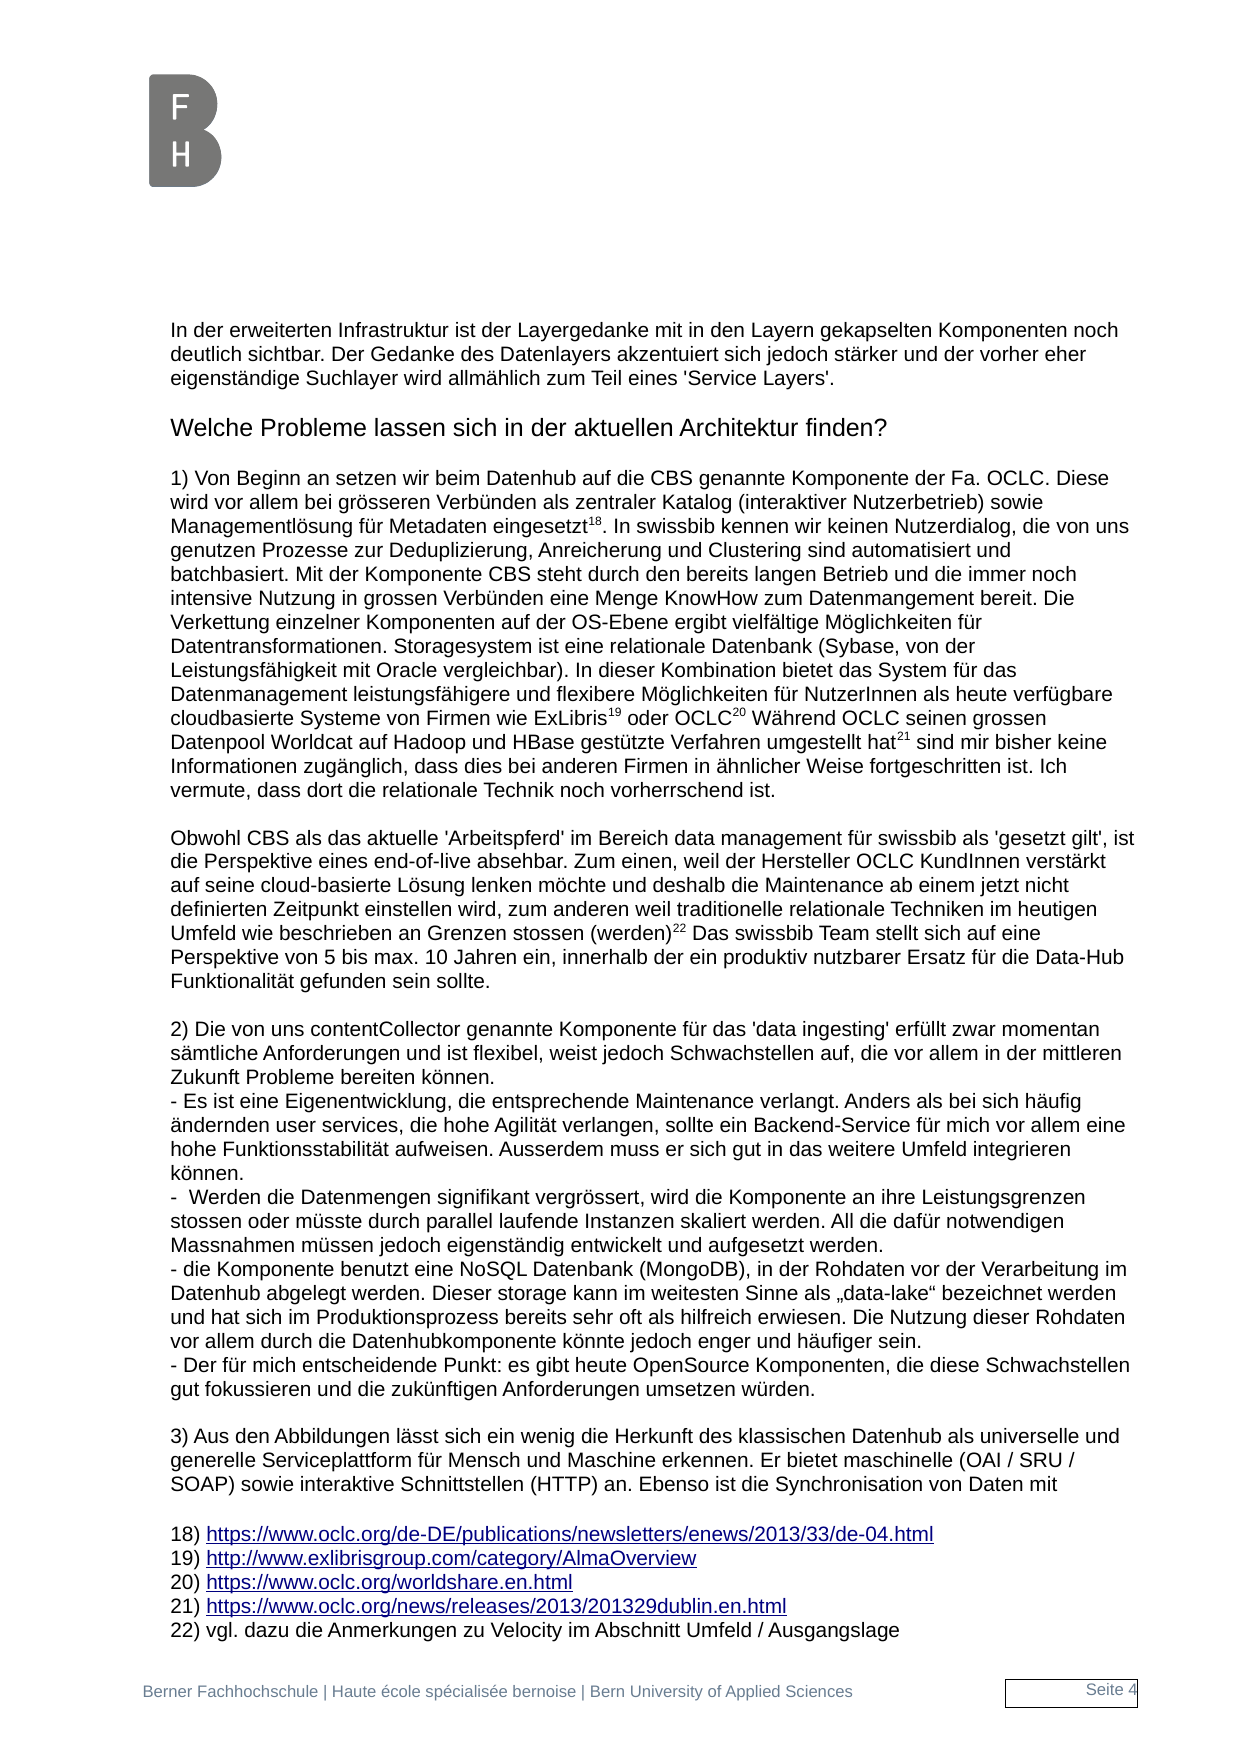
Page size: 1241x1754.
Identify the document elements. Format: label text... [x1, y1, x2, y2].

list ) https://www.oclc.org/worldshare.en.html [170, 1570, 1136, 1594]
list ) vgl. dazu die Anmerkungen zu Velocity im Abschnitt Umfeld / Ausgangslage [170, 1618, 1136, 1642]
list In der erweiterten Infrastruktur ist der Layergedanke mit in den Layern gekapselten Komponenten noch deutlich sichtbar. Der Gedanke des Datenlayers akzentuiert sich jedoch stärker und der vorher eher eigenständige Suchlayer wird allmählich zum Teil eines 'Service Layers'. Welche Probleme lassen sich in der aktuellen Architektur finden? 1) Von Beginn an setzen wir beim Datenhub auf die CBS genannte Komponente der Fa. OCLC. Diese wird vor allem bei grösseren Verbünden als zentraler Katalog (interaktiver Nutzerbetrieb) sowie Managementlösung für Metadaten eingesetzt. In swissbib kennen wir keinen Nutzerdialog, die von uns genutzen Prozesse zur Deduplizierung, Anreicherung und Clustering sind automatisiert und batchbasiert. Mit der Komponente CBS steht durch den bereits langen Betrieb und die immer noch intensive Nutzung in grossen Verbünden eine Menge KnowHow zum Datenmangement bereit. Die Verkettung einzelner Komponenten auf der OS-Ebene ergibt vielfältige Möglichkeiten für Datentransformationen. Storagesystem ist eine relationale Datenbank (Sybase, von der Leistungsfähigkeit mit Oracle vergleichbar). In dieser Kombination bietet das System für das Datenmanagement leistungsfähigere und flexibere Möglichkeiten für NutzerInnen als heute verfügbare cloudbasierte Systeme von Firmen wie ExLibris oder OCLC Während OCLC seinen grossen Datenpool Worldcat auf Hadoop und HBase gestützte Verfahren umgestellt hat sind mir bisher keine Informationen zugänglich, dass dies bei anderen Firmen in ähnlicher Weise fortgeschritten ist. Ich vermute, dass dort die relationale Technik noch vorherrschend ist. Obwohl CBS als das aktuelle 'Arbeitspferd' im Bereich data management für swissbib als 'gesetzt gilt', ist die Perspektive eines end-of-live absehbar. Zum einen, weil der Hersteller OCLC KundInnen verstärkt auf seine cloud-basierte Lösung lenken möchte und deshalb die Maintenance ab einem jetzt nicht definierten Zeitpunkt einstellen wird, zum anderen weil traditionelle relationale Techniken im heutigen Umfeld wie beschrieben an Grenzen stossen (werden) Das swissbib Team stellt sich auf eine Perspektive von 5 bis max. 10 Jahren ein, innerhalb der ein produktiv nutzbarer Ersatz für die Data-Hub Funktionalität gefunden sein sollte. 2) Die von uns contentCollector genannte Komponente für das 'data ingesting' erfüllt zwar momentan sämtliche Anforderungen und ist flexibel, weist jedoch Schwachstellen auf, die vor allem in der mittleren Zukunft Probleme bereiten können. - Es ist eine Eigenentwicklung, die entsprechende Maintenance verlangt. Anders als bei sich häufig ändernden user services, die hohe Agilität verlangen, sollte ein Backend-Service für mich vor allem eine hohe Funktionsstabilität aufweisen. Ausserdem muss er sich gut in das weitere Umfeld integrieren können. - Werden die Datenmengen signifikant vergrössert, wird die Komponente an ihre Leistungsgrenzen stossen oder müsste durch parallel laufende Instanzen skaliert werden. All die dafür notwendigen Massnahmen müssen jedoch eigenständig entwickelt und aufgesetzt werden. - die Komponente benutzt eine NoSQL Datenbank (MongoDB), in der Rohdaten vor der Verarbeitung im Datenhub abgelegt werden. Dieser storage kann im weitesten Sinne als „data-lake“ bezeichnet werden und hat sich im Produktionsprozess bereits sehr oft als hilfreich erwiesen. Die Nutzung dieser Rohdaten vor allem durch die Datenhubkomponente könnte jedoch enger und häufiger sein. - Der für mich entscheidende Punkt: es gibt heute OpenSource Komponenten, die diese Schwachstellen gut fokussieren und die zukünftigen Anforderungen umsetzen würden. 3) Aus den Abbildungen lässt sich ein wenig die Herkunft des klassischen Datenhub als universelle und generelle Serviceplattform für Mensch und Maschine erkennen. Er bietet maschinelle (OAI / SRU / SOAP) sowie interaktive Schnittstellen (HTTP) an. Ebenso ist die Synchronisation von Daten mit [170, 260, 1136, 1496]
list ) https://www.oclc.org/news/releases/2013/201329dublin.en.html [170, 1594, 1136, 1618]
list ) http://www.exlibrisgroup.com/category/AlmaOverview [170, 1546, 1136, 1570]
list ) https://www.oclc.org/de-DE/publications/newsletters/enews/2013/33/de-04.html [170, 1522, 1136, 1546]
